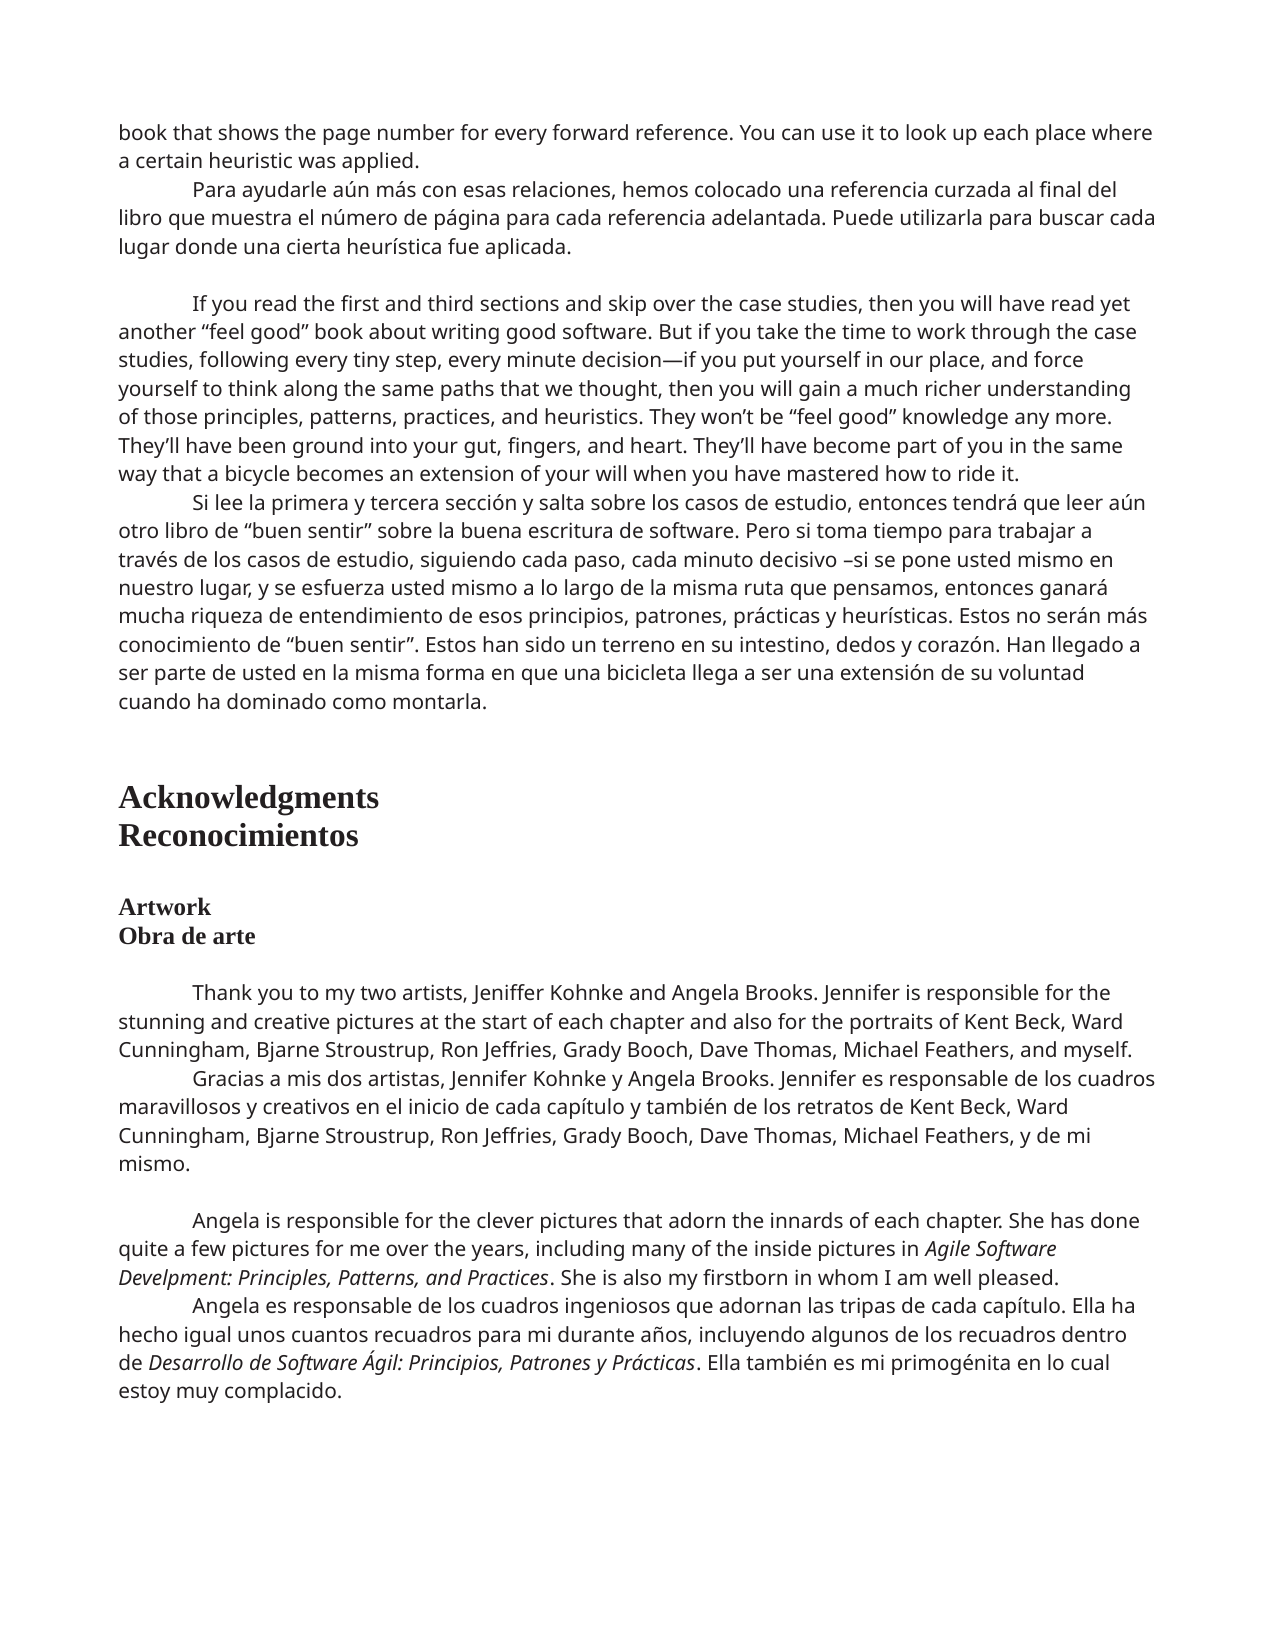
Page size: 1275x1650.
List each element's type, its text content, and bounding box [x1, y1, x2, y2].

text Reconocimientos [118, 816, 1157, 854]
text Acknowledgments [118, 777, 1157, 816]
text Angela is responsible for the clever pictures that adorn the innards of each chapter. She has done quite a few pictures for me over the years, including many of the inside pictures in Agile Software Develpment: Principles, Patterns, and Practices. She is also my firstborn in whom I am well pleased. [118, 1206, 1157, 1291]
text Obra de arte [118, 921, 1157, 950]
text Si lee la primera y tercera sección y salta sobre los casos de estudio, entonces tendrá que leer aún otro libro de “buen sentir” sobre la buena escritura de software. Pero si toma tiempo para trabajar a través de los casos de estudio, siguiendo cada paso, cada minuto decisivo –si se pone usted mismo en nuestro lugar, y se esfuerza usted mismo a lo largo de la misma ruta que pensamos, entonces ganará mucha riqueza de entendimiento de esos principios, patrones, prácticas y heurísticas. Estos no serán más conocimiento de “buen sentir”. Estos han sido un terreno en su intestino, dedos y corazón. Han llegado a ser parte de usted en la misma forma en que una bicicleta llega a ser una extensión de su voluntad cuando ha dominado como montarla. [118, 488, 1157, 715]
text If you read the first and third sections and skip over the case studies, then you will have read yet another “feel good” book about writing good software. But if you take the time to work through the case studies, following every tiny step, every minute decision—if you put yourself in our place, and force yourself to think along the same paths that we thought, then you will gain a much richer understanding of those principles, patterns, practices, and heuristics. They won’t be “feel good” knowledge any more. They’ll have been ground into your gut, fingers, and heart. They’ll have become part of you in the same way that a bicycle becomes an extension of your will when you have mastered how to ride it. [118, 289, 1157, 488]
text Thank you to my two artists, Jeniffer Kohnke and Angela Brooks. Jennifer is responsible for the stunning and creative pictures at the start of each chapter and also for the portraits of Kent Beck, Ward Cunningham, Bjarne Stroustrup, Ron Jeffries, Grady Booch, Dave Thomas, Michael Feathers, and myself. [118, 978, 1157, 1064]
text Para ayudarle aún más con esas relaciones, hemos colocado una referencia curzada al final del libro que muestra el número de página para cada referencia adelantada. Puede utilizarla para buscar cada lugar donde una cierta heurística fue aplicada. [118, 175, 1157, 260]
text Angela es responsable de los cuadros ingeniosos que adornan las tripas de cada capítulo. Ella ha hecho igual unos cuantos recuadros para mi durante años, incluyendo algunos de los recuadros dentro de Desarrollo de Software Ágil: Principios, Patrones y Prácticas. Ella también es mi primogénita en lo cual estoy muy complacido. [118, 1291, 1157, 1405]
text Gracias a mis dos artistas, Jennifer Kohnke y Angela Brooks. Jennifer es responsable de los cuadros maravillosos y creativos en el inicio de cada capítulo y también de los retratos de Kent Beck, Ward Cunningham, Bjarne Stroustrup, Ron Jeffries, Grady Booch, Dave Thomas, Michael Feathers, y de mi mismo. [118, 1064, 1157, 1178]
text Artwork [118, 892, 1157, 921]
text book that shows the page number for every forward reference. You can use it to look up each place where a certain heuristic was applied. [118, 118, 1157, 175]
